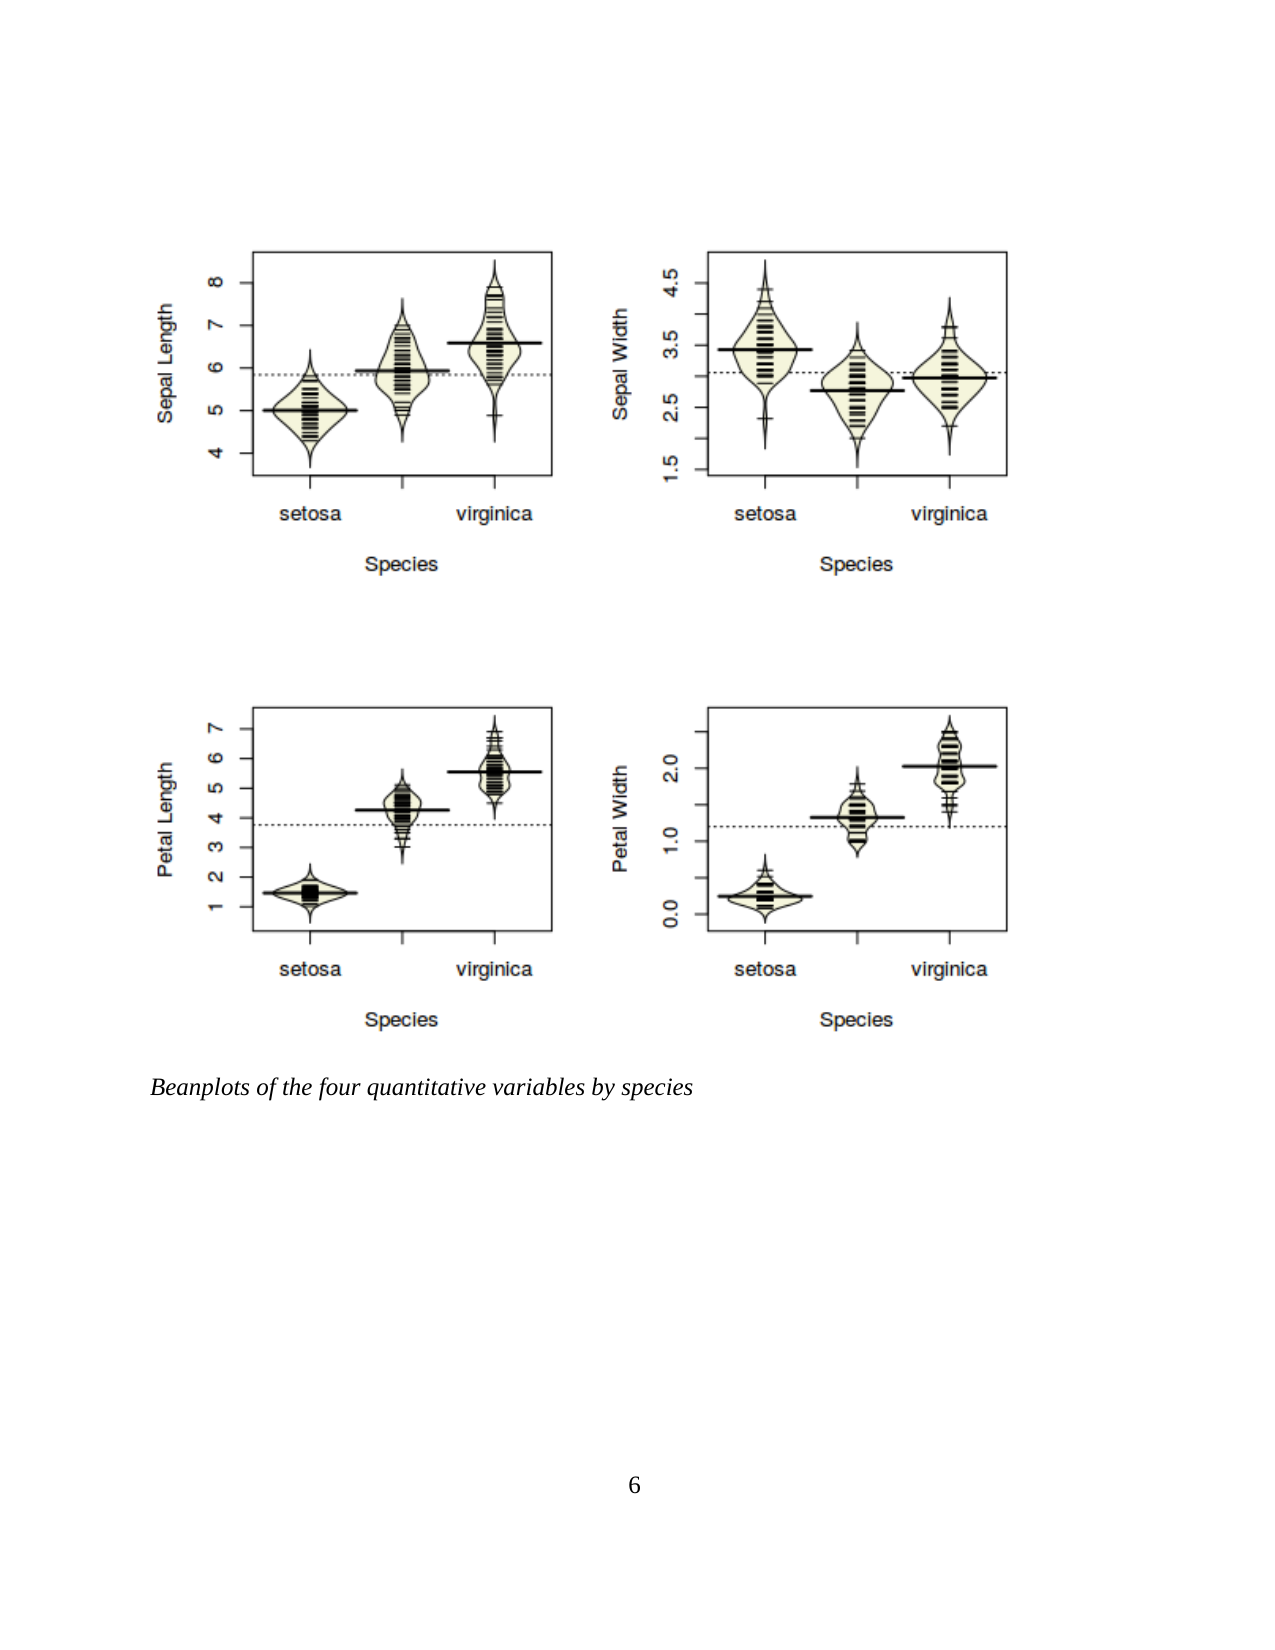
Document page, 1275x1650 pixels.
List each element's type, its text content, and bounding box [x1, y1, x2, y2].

text Beanplots of the four quantitative variables by species [150, 1072, 1125, 1101]
picture [150, 150, 1060, 1060]
